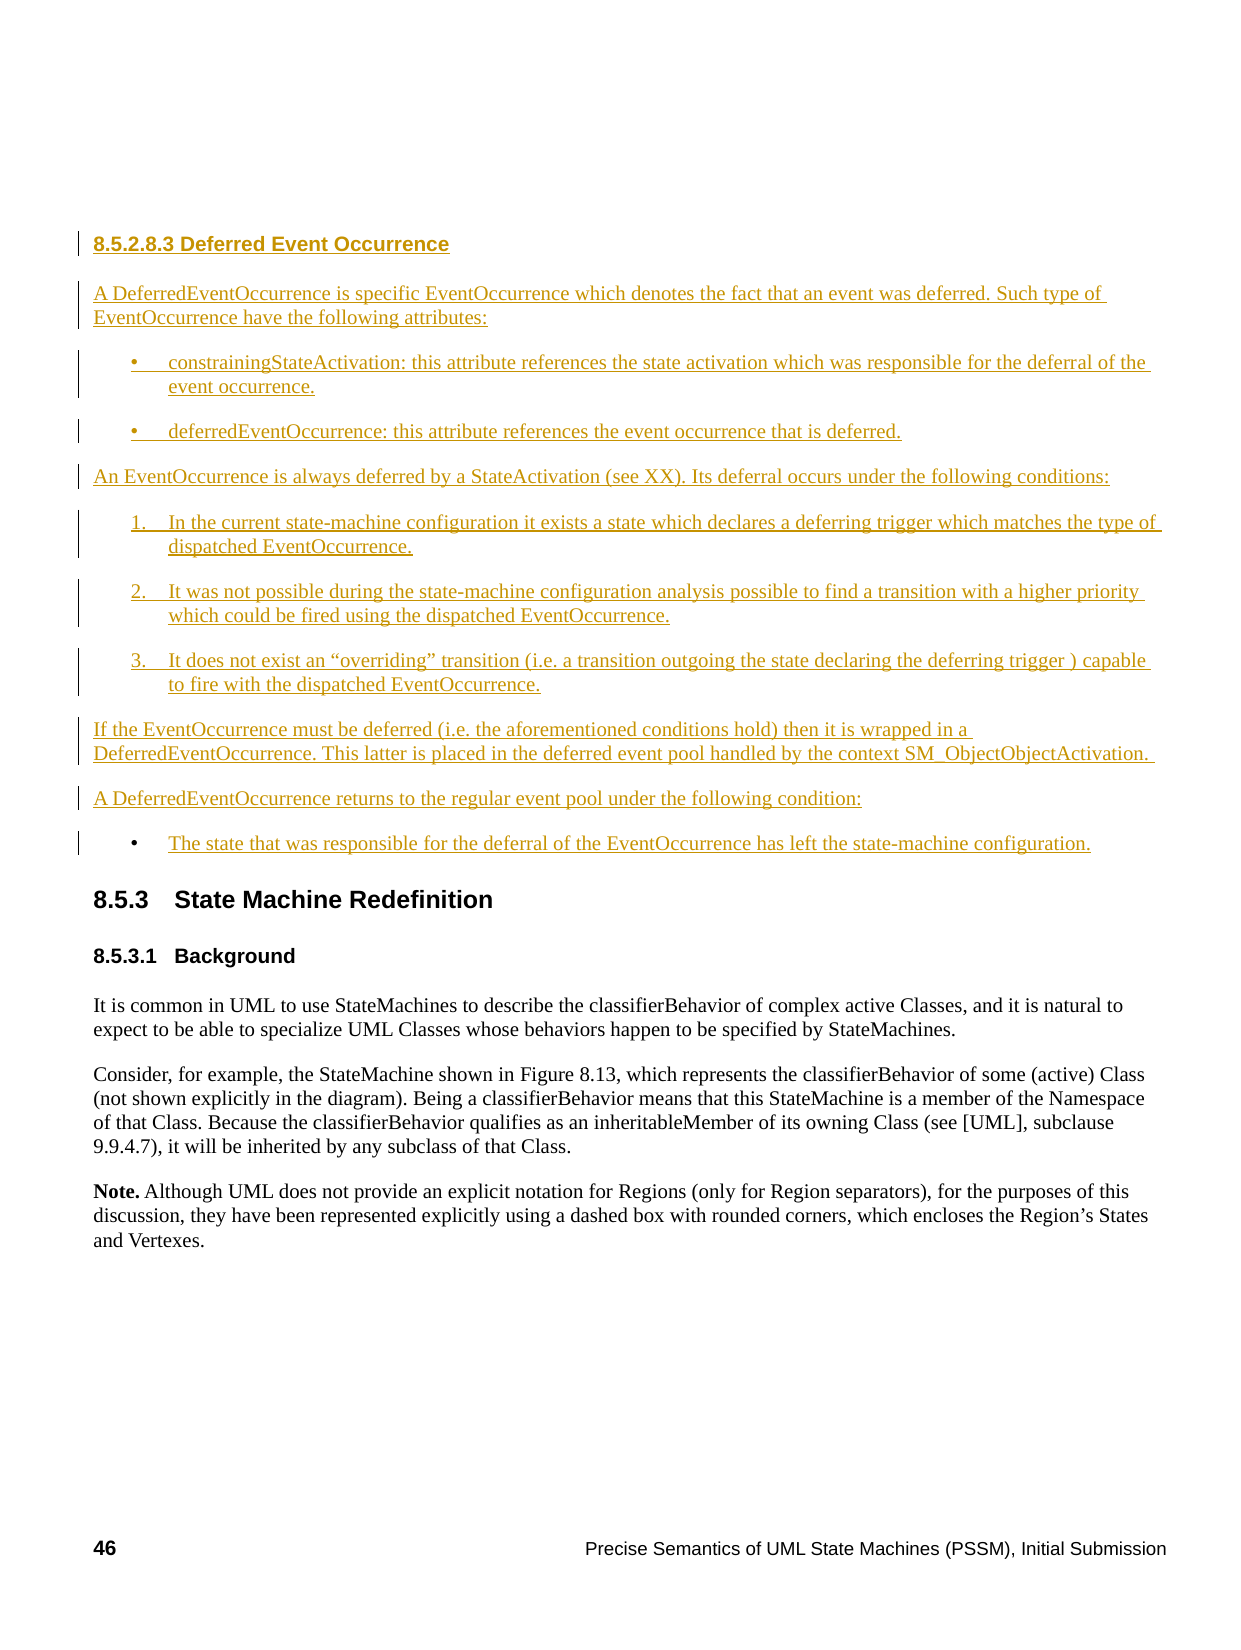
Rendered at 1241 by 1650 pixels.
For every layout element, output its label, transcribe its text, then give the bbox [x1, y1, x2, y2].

list The state that was responsible for the deferral of the EventOccurrence has left the state-machine configuration. [131, 831, 1164, 855]
text Note. Although UML does not provide an explicit notation for Regions (only for Region separators), for the purposes of this discussion, they have been represented explicitly using a dashed box with rounded corners, which encloses the Region’s States and Vertexes. [93, 1179, 1164, 1252]
list It does not exist an “overriding” transition (i.e. a transition outgoing the state declaring the deferring trigger ) capable to fire with the dispatched EventOccurrence. [131, 648, 1164, 696]
text If the EventOccurrence must be deferred (i.e. the aforementioned conditions hold) then it is wrapped in a DeferredEventOccurrence. This latter is placed in the deferred event pool handled by the context SM_ObjectObjectActivation. [93, 717, 1164, 765]
text It is common in UML to use StateMachines to describe the classifierBehavior of complex active Classes, and it is natural to expect to be able to specialize UML Classes whose behaviors happen to be specified by StateMachines. [93, 993, 1164, 1041]
text A DeferredEventOccurrence returns to the regular event pool under the following condition: [93, 786, 1164, 810]
text A DeferredEventOccurrence is specific EventOccurrence which denotes the fact that an event was deferred. Such type of EventOccurrence have the following attributes: [93, 281, 1164, 329]
subtitle State Machine Redefinition [93, 884, 1164, 914]
list deferredEventOccurrence: this attribute references the event occurrence that is deferred. [131, 419, 1164, 443]
list constrainingStateActivation: this attribute references the state activation which was responsible for the deferral of the event occurrence. [131, 350, 1164, 398]
subtitle Background [93, 943, 1164, 968]
list It was not possible during the state-machine configuration analysis possible to find a transition with a higher priority which could be fired using the dispatched EventOccurrence. [131, 579, 1164, 627]
list In the current state-machine configuration it exists a state which declares a deferring trigger which matches the type of dispatched EventOccurrence. [131, 509, 1164, 558]
text Consider, for example, the StateMachine shown in Figure 8.13, which represents the classifierBehavior of some (active) Class (not shown explicitly in the diagram). Being a classifierBehavior means that this StateMachine is a member of the Namespace of that Class. Because the classifierBehavior qualifies as an inheritableMember of its owning Class (see [UML], subclause 9.9.4.7), it will be inherited by any subclass of that Class. [93, 1062, 1164, 1158]
text An EventOccurrence is always deferred by a StateActivation (see XX). Its deferral occurs under the following conditions: [93, 464, 1164, 488]
subtitle Deferred Event Occurrence [93, 231, 1164, 256]
